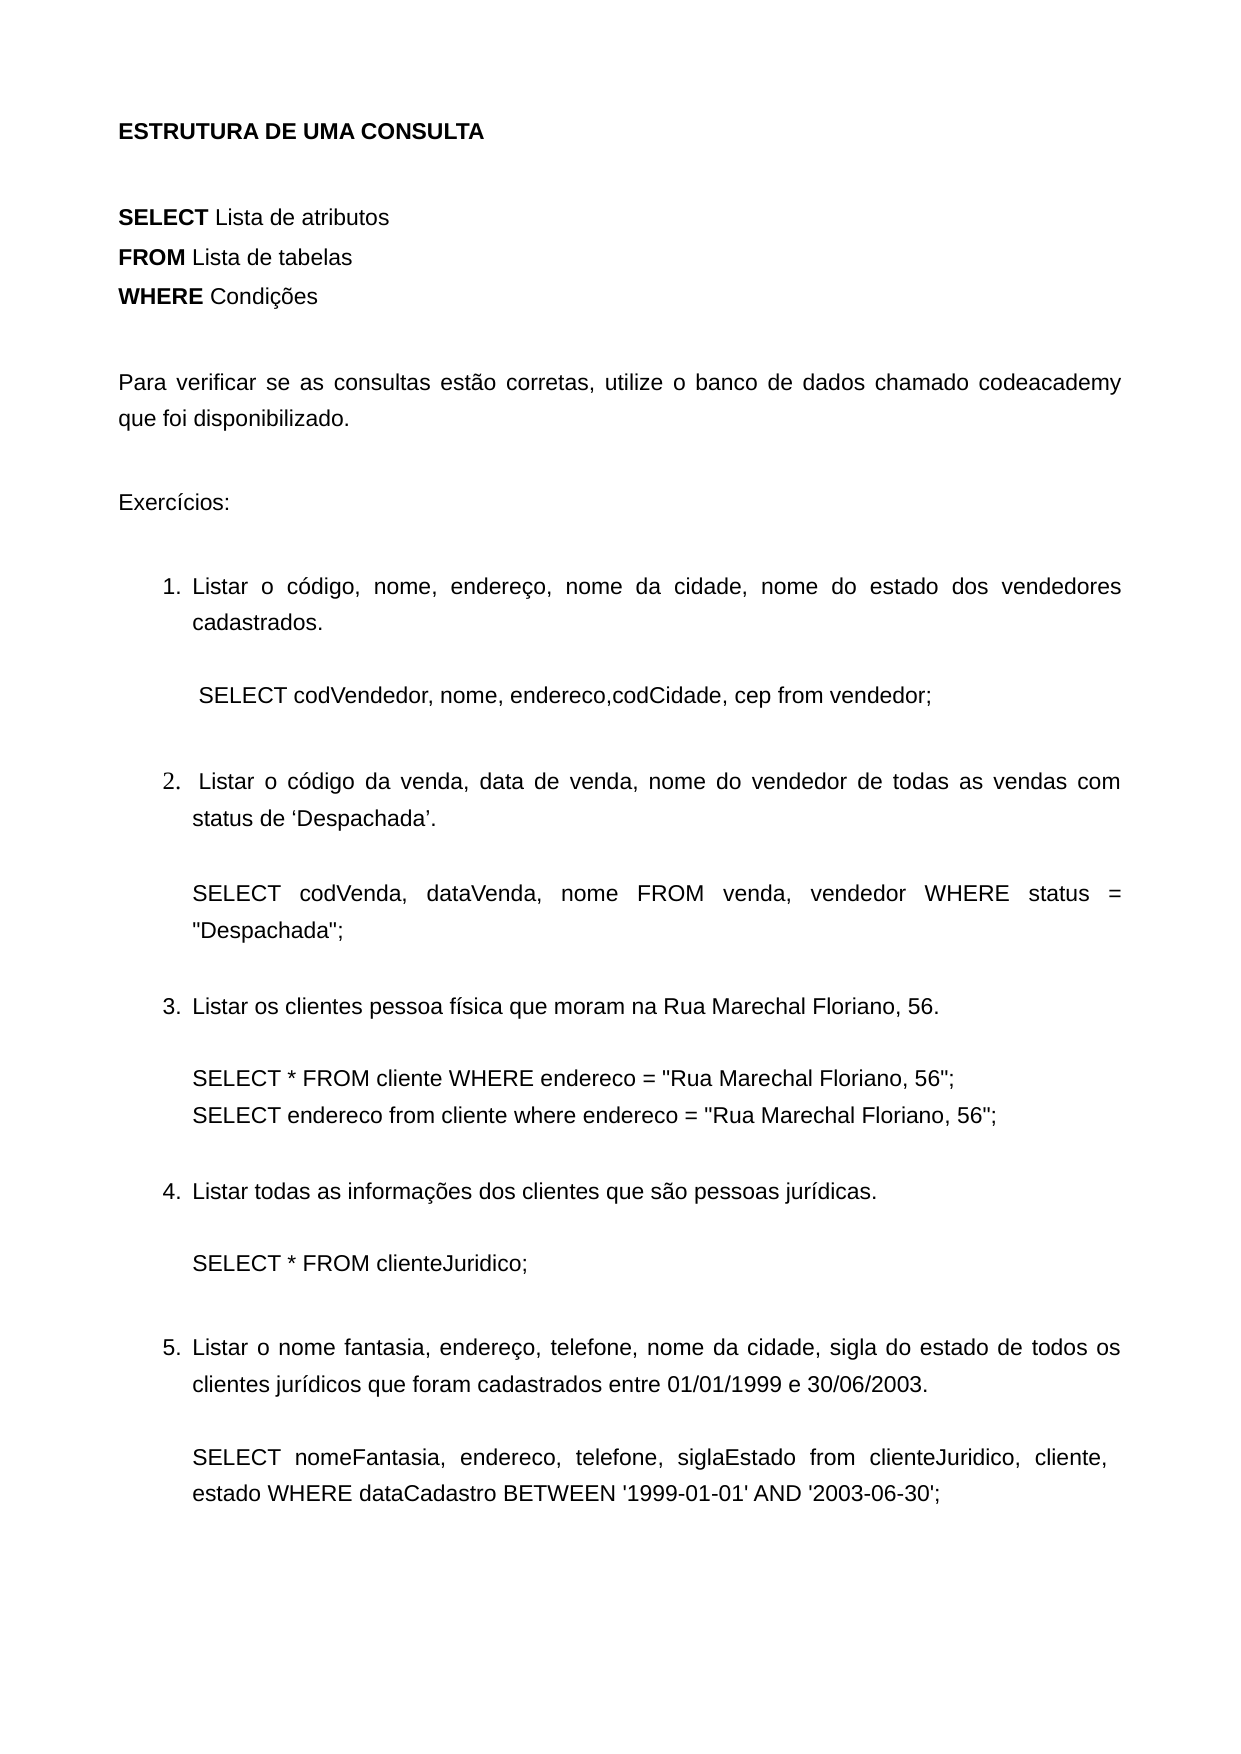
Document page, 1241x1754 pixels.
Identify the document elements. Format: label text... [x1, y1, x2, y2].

list Listar os clientes pessoa física que moram na Rua Marechal Floriano, 56. [162, 993, 1122, 1019]
text ESTRUTURA DE UMA CONSULTA [118, 118, 1122, 144]
list SELECT endereco from cliente where endereco = "Rua Marechal Floriano, 56"; [162, 1102, 1122, 1128]
text SELECT nomeFantasia, endereco, telefone, siglaEstado from clienteJuridico, cliente, estado WHERE dataCadastro BETWEEN '1999-01-01' AND '2003-06-30'; [118, 1443, 1122, 1506]
list SELECT * FROM clienteJuridico; [162, 1250, 1122, 1277]
text FROM Lista de tabelas [118, 242, 1122, 270]
list Listar o código da venda, data de venda, nome do vendedor de todas as vendas com status de ‘Despachada’. [162, 766, 1122, 831]
text Para verificar se as consultas estão corretas, utilize o banco de dados chamado codeacademy que foi disponibilizado. [118, 368, 1122, 431]
text Exercícios: [118, 489, 1122, 515]
list Listar o código, nome, endereço, nome da cidade, nome do estado dos vendedores cadastrados. [162, 573, 1122, 635]
list SELECT * FROM cliente WHERE endereco = "Rua Marechal Floriano, 56"; [162, 1065, 1122, 1092]
text SELECT Lista de atributos [118, 202, 1122, 231]
list SELECT codVenda, dataVenda, nome FROM venda, vendedor WHERE status = "Despachada"; [162, 880, 1122, 943]
list Listar o nome fantasia, endereço, telefone, nome da cidade, sigla do estado de todos os clientes jurídicos que foram cadastrados entre 01/01/1999 e 30/06/2003. [162, 1334, 1122, 1397]
list SELECT codVendedor, nome, endereco,codCidade, cep from vendedor; [162, 682, 1122, 708]
list Listar todas as informações dos clientes que são pessoas jurídicas. [162, 1178, 1122, 1204]
text WHERE Condições [118, 281, 1122, 310]
